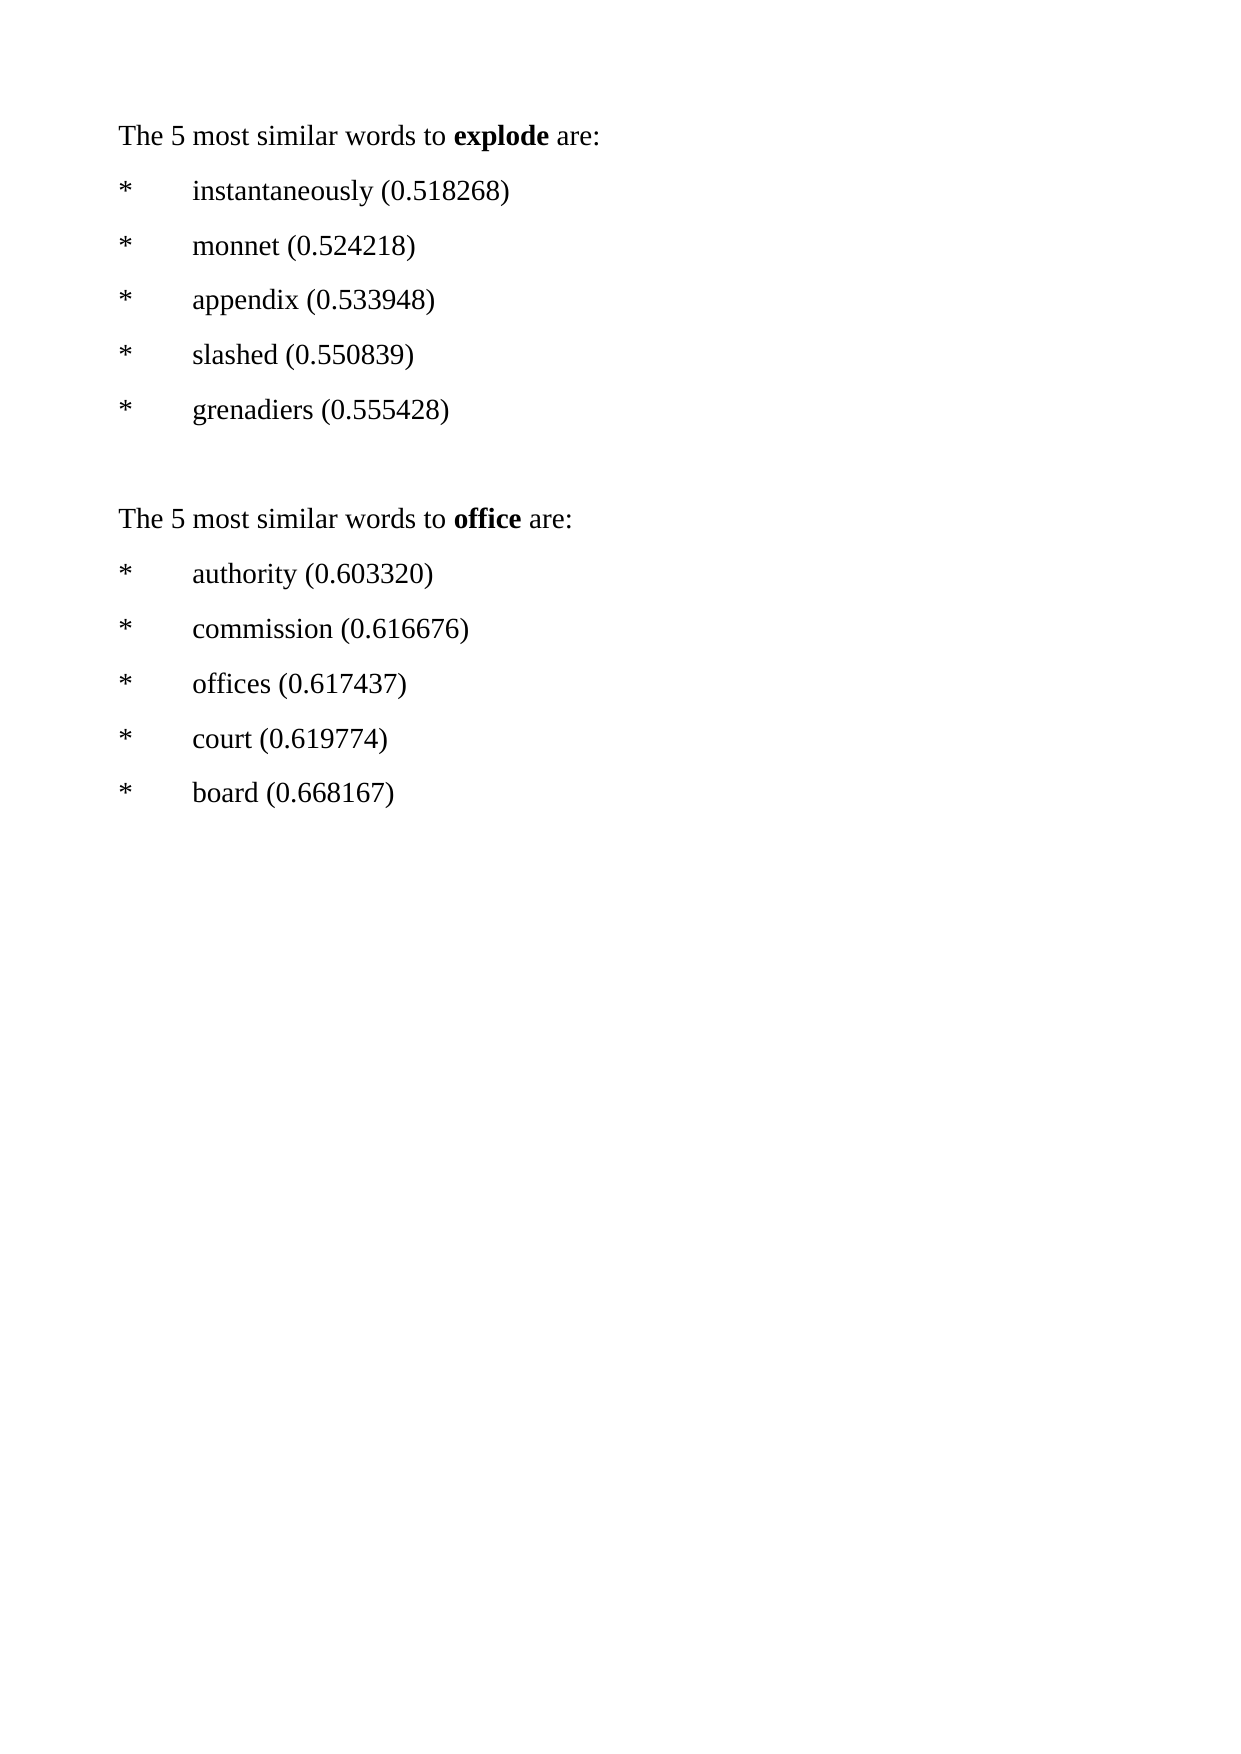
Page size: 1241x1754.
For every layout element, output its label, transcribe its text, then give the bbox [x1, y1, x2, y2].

text * authority (0.603320) [118, 556, 1122, 590]
text * court (0.619774) [118, 721, 1122, 754]
text The 5 most similar words to office are: [118, 502, 1122, 535]
text * commission (0.616676) [118, 611, 1122, 645]
text * monnet (0.524218) [118, 228, 1122, 261]
text The 5 most similar words to explode are: [118, 118, 1122, 152]
text * instantaneously (0.518268) [118, 173, 1122, 206]
text * appendix (0.533948) [118, 282, 1122, 316]
text * board (0.668167) [118, 776, 1122, 809]
text * slashed (0.550839) [118, 337, 1122, 371]
text * grenadiers (0.555428) [118, 392, 1122, 426]
text * offices (0.617437) [118, 666, 1122, 699]
